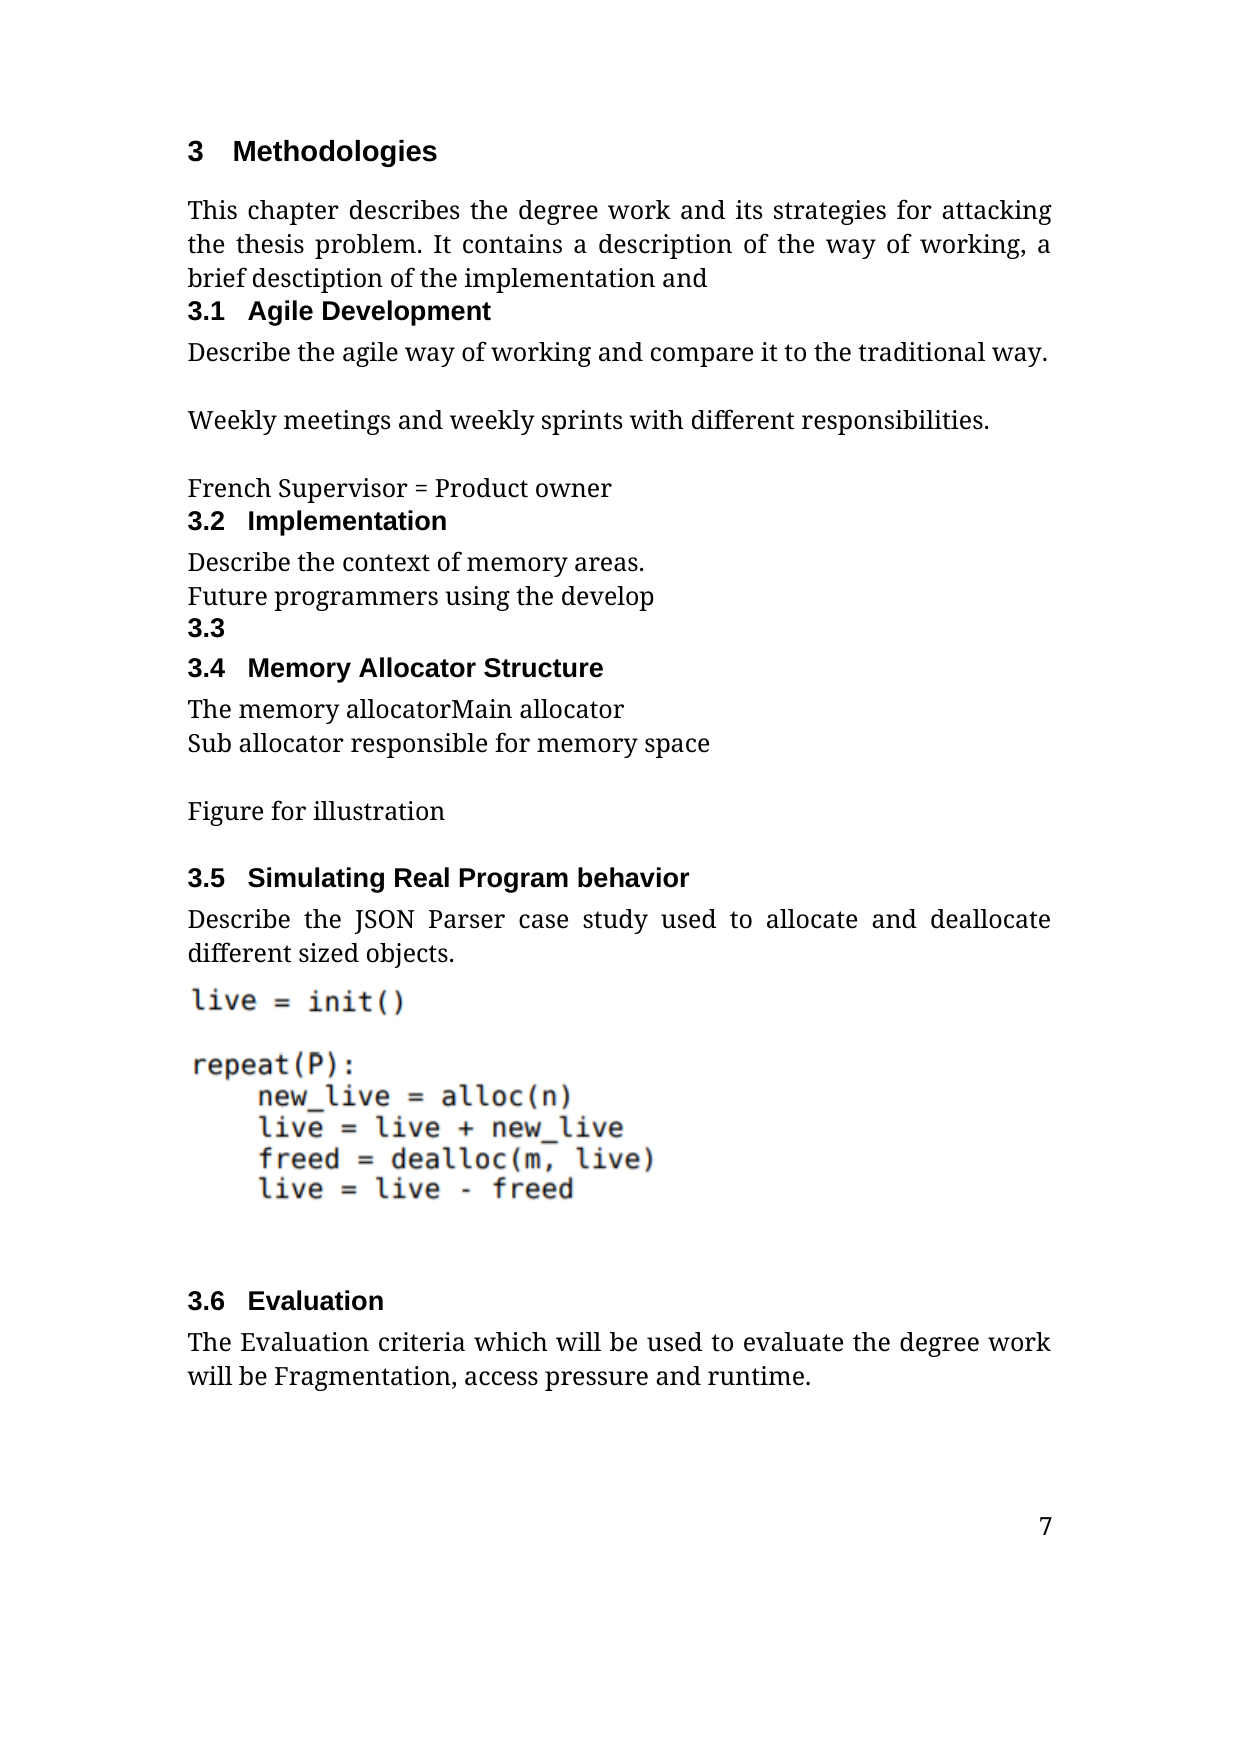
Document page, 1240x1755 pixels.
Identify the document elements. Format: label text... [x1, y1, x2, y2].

text Describe the agile way of working and compare it to the traditional way. [187, 334, 1052, 368]
subtitle Agile Development [187, 295, 1052, 326]
text Figure for illustration [187, 794, 1052, 828]
subtitle Methodologies [187, 134, 1052, 168]
text The Evaluation criteria which will be used to evaluate the degree work will be Fragmentation, access pressure and runtime. [187, 1324, 1052, 1392]
subtitle Evaluation [187, 1284, 1052, 1316]
subtitle Simulating Real Program behavior [187, 862, 1052, 893]
text Future programmers using the develop [187, 578, 1052, 612]
text The memory allocatorMain allocator [187, 692, 1052, 726]
text Weekly meetings and weekly sprints with different responsibilities. [187, 402, 1052, 437]
text This chapter describes the degree work and its strategies for attacking the thesis problem. It contains a description of the way of working, a brief desctiption of the implementation and [187, 193, 1052, 295]
text French Supervisor = Product owner [187, 471, 1052, 505]
text Describe the JSON Parser case study used to allocate and deallocate different sized objects. [187, 901, 1052, 969]
text Sub allocator responsible for memory space [187, 726, 1052, 760]
subtitle Implementation [187, 505, 1052, 536]
text Describe the context of memory areas. [187, 544, 1052, 578]
subtitle Memory Allocator Structure [187, 652, 1052, 683]
